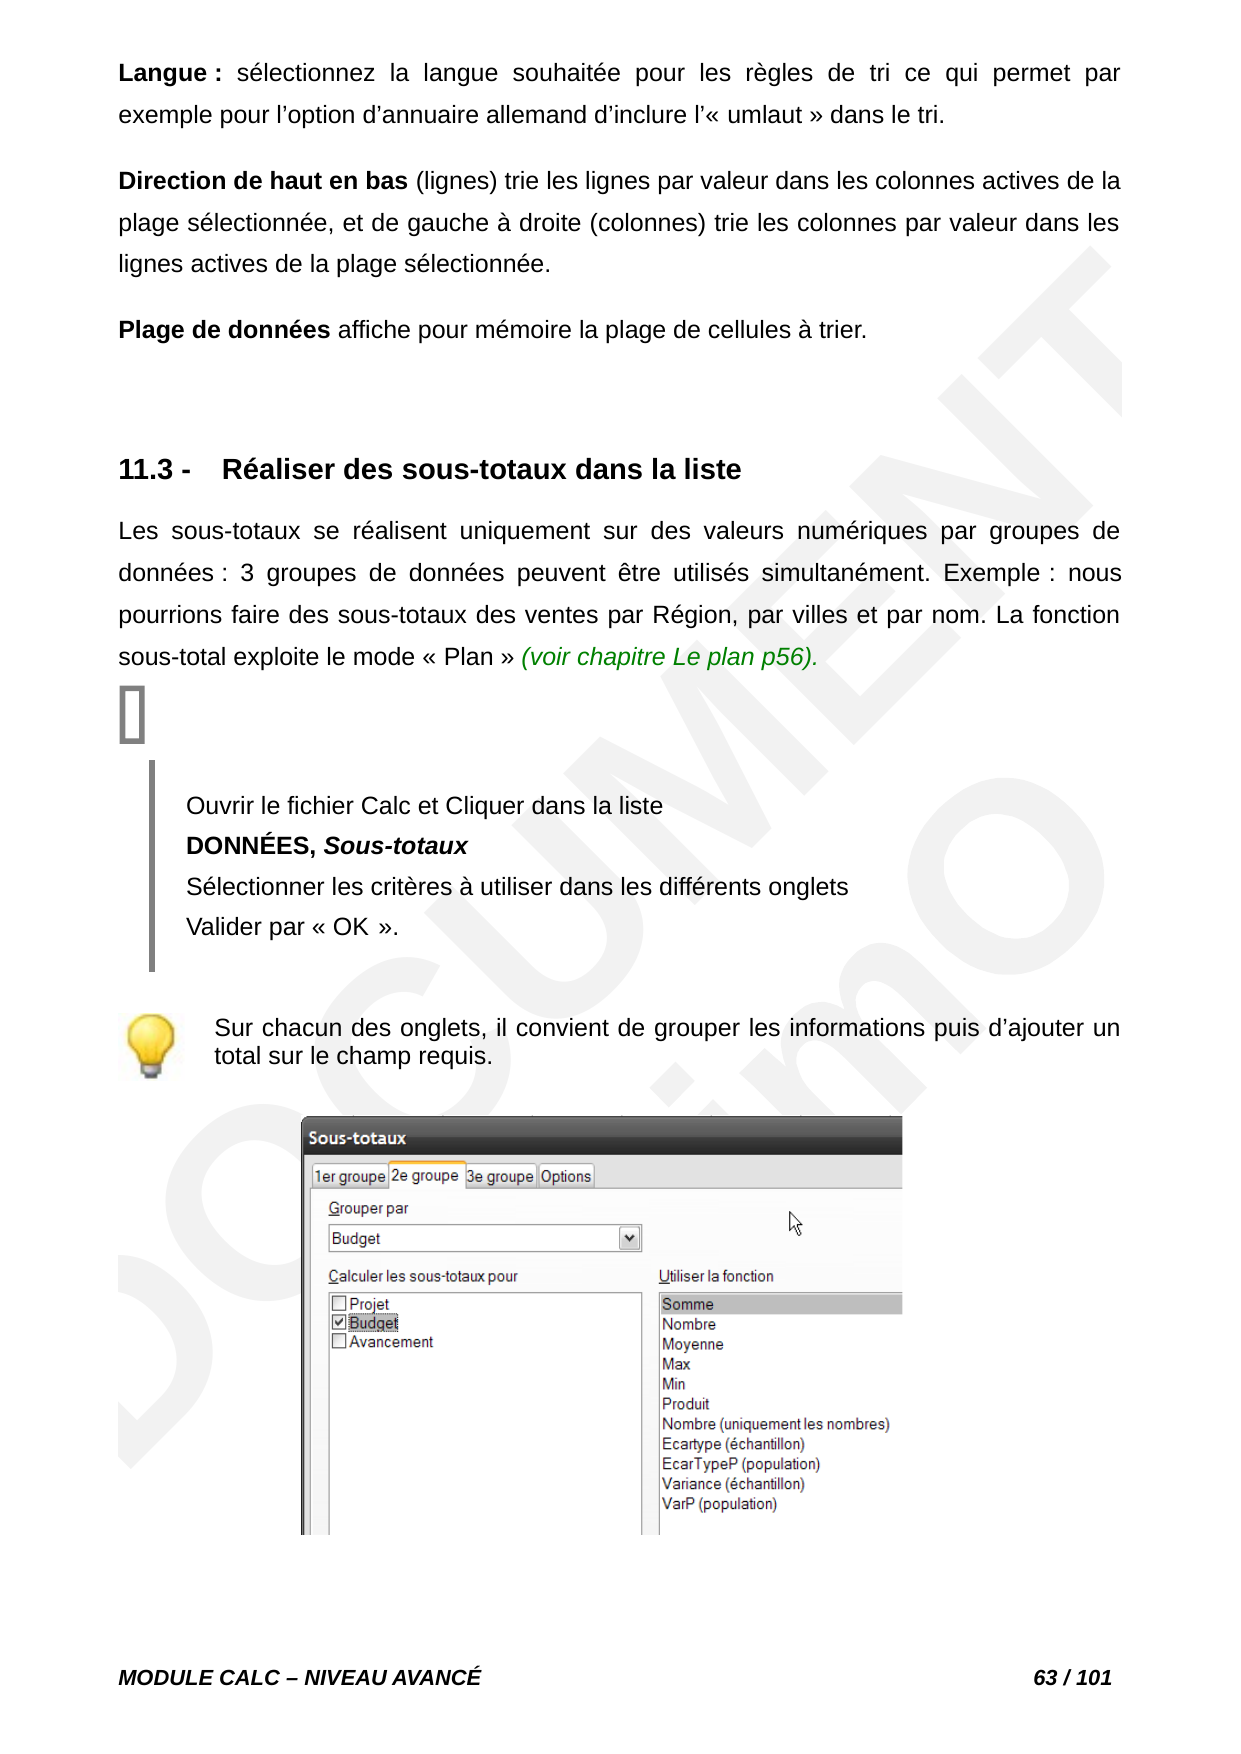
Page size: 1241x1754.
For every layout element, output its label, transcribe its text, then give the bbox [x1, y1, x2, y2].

text Sélectionner les critères à utiliser dans les différents onglets [155, 841, 1122, 882]
text Langue : sélectionnez la langue souhaitée pour les règles de tri ce qui permet par exemple pour l’option d’annuaire allemand d’inclure l’« umlaut » dans le tri. [118, 59, 1122, 129]
text DONNÉES, Sous-totaux [155, 801, 1122, 841]
text Ouvrir le fichier Calc et Cliquer dans la liste [155, 760, 1122, 801]
picture [301, 1115, 903, 1535]
text Direction de haut en bas (lignes) trie les lignes par valeur dans les colonnes actives de la plage sélectionnée, et de gauche à droite (colonnes) trie les colonnes par valeur dans les lignes actives de la plage sélectionnée. [118, 166, 1122, 278]
picture [118, 1013, 185, 1081]
text 8 [118, 684, 1122, 760]
text Les sous-totaux se réalisent uniquement sur des valeurs numériques par groupes de données : 3 groupes de données peuvent être utilisés simultanément. Exemple : nous pourrions faire des sous-totaux des ventes par Région, par villes et par nom. La fonction sous-total exploite le mode « Plan » (voir chapitre Le plan p55). [118, 517, 1122, 671]
subtitle Réaliser des sous-totaux dans la liste [118, 453, 1122, 485]
text Sur chacun des onglets, il convient de grouper les informations puis d’ajouter un total sur le champ requis. [185, 1014, 1122, 1070]
text Plage de données affiche pour mémoire la plage de cellules à trier. [118, 316, 1122, 344]
text Valider par « OK ». [155, 882, 1122, 972]
